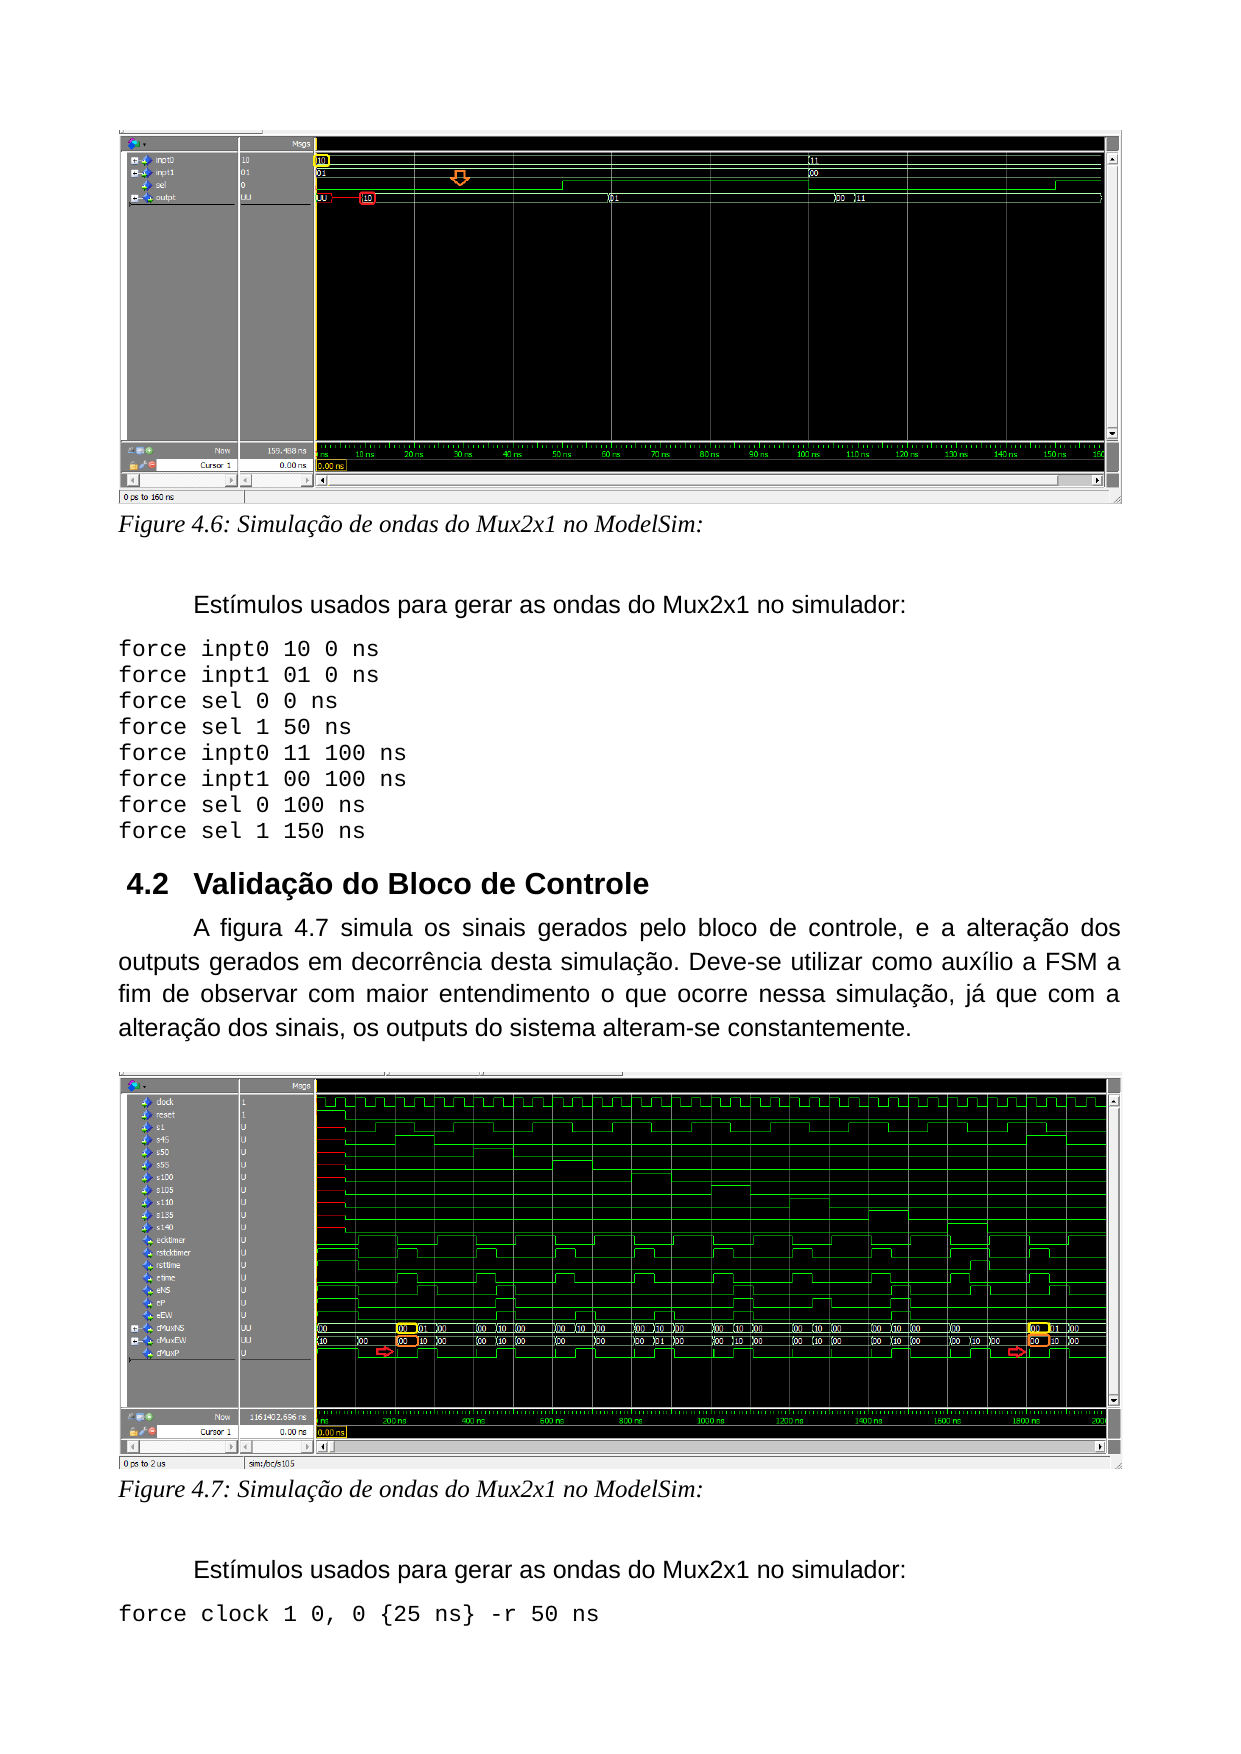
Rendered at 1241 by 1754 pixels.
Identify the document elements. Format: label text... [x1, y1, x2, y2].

text force sel 0 0 ns [118, 689, 1122, 715]
text force sel 0 100 ns [118, 793, 1122, 819]
text force inpt1 01 0 ns [118, 663, 1122, 689]
text force clock 1 0, 0 {25 ns} -r 50 ns [118, 1602, 1122, 1628]
text force sel 1 150 ns [118, 819, 1122, 845]
text force sel 1 50 ns [118, 715, 1122, 741]
text force inpt1 00 100 ns [118, 767, 1122, 793]
picture [118, 130, 1123, 504]
text Figure 4.6: Simulação de ondas do Mux2x1 no ModelSim: [118, 504, 1122, 538]
picture [118, 1072, 1123, 1469]
text Estímulos usados para gerar as ondas do Mux2x1 no simulador: [118, 1554, 1122, 1583]
text Figure 4.7: Simulação de ondas do Mux2x1 no ModelSim: [118, 1469, 1122, 1503]
text A figura 4.7 simula os sinais gerados pelo bloco de controle, e a alteração dos outputs gerados em decorrência desta simulação. Deve-se utilizar como auxílio a FSM a fim de observar com maior entendimento o que ocorre nessa simulação, já que com a alteração dos sinais, os outputs do sistema alteram-se constantemente. [118, 913, 1122, 1041]
text force inpt0 11 100 ns [118, 741, 1122, 767]
text Estímulos usados para gerar as ondas do Mux2x1 no simulador: [118, 590, 1122, 619]
subtitle Validação do Bloco de Controle [118, 866, 1122, 901]
text force inpt0 10 0 ns [118, 638, 1122, 663]
